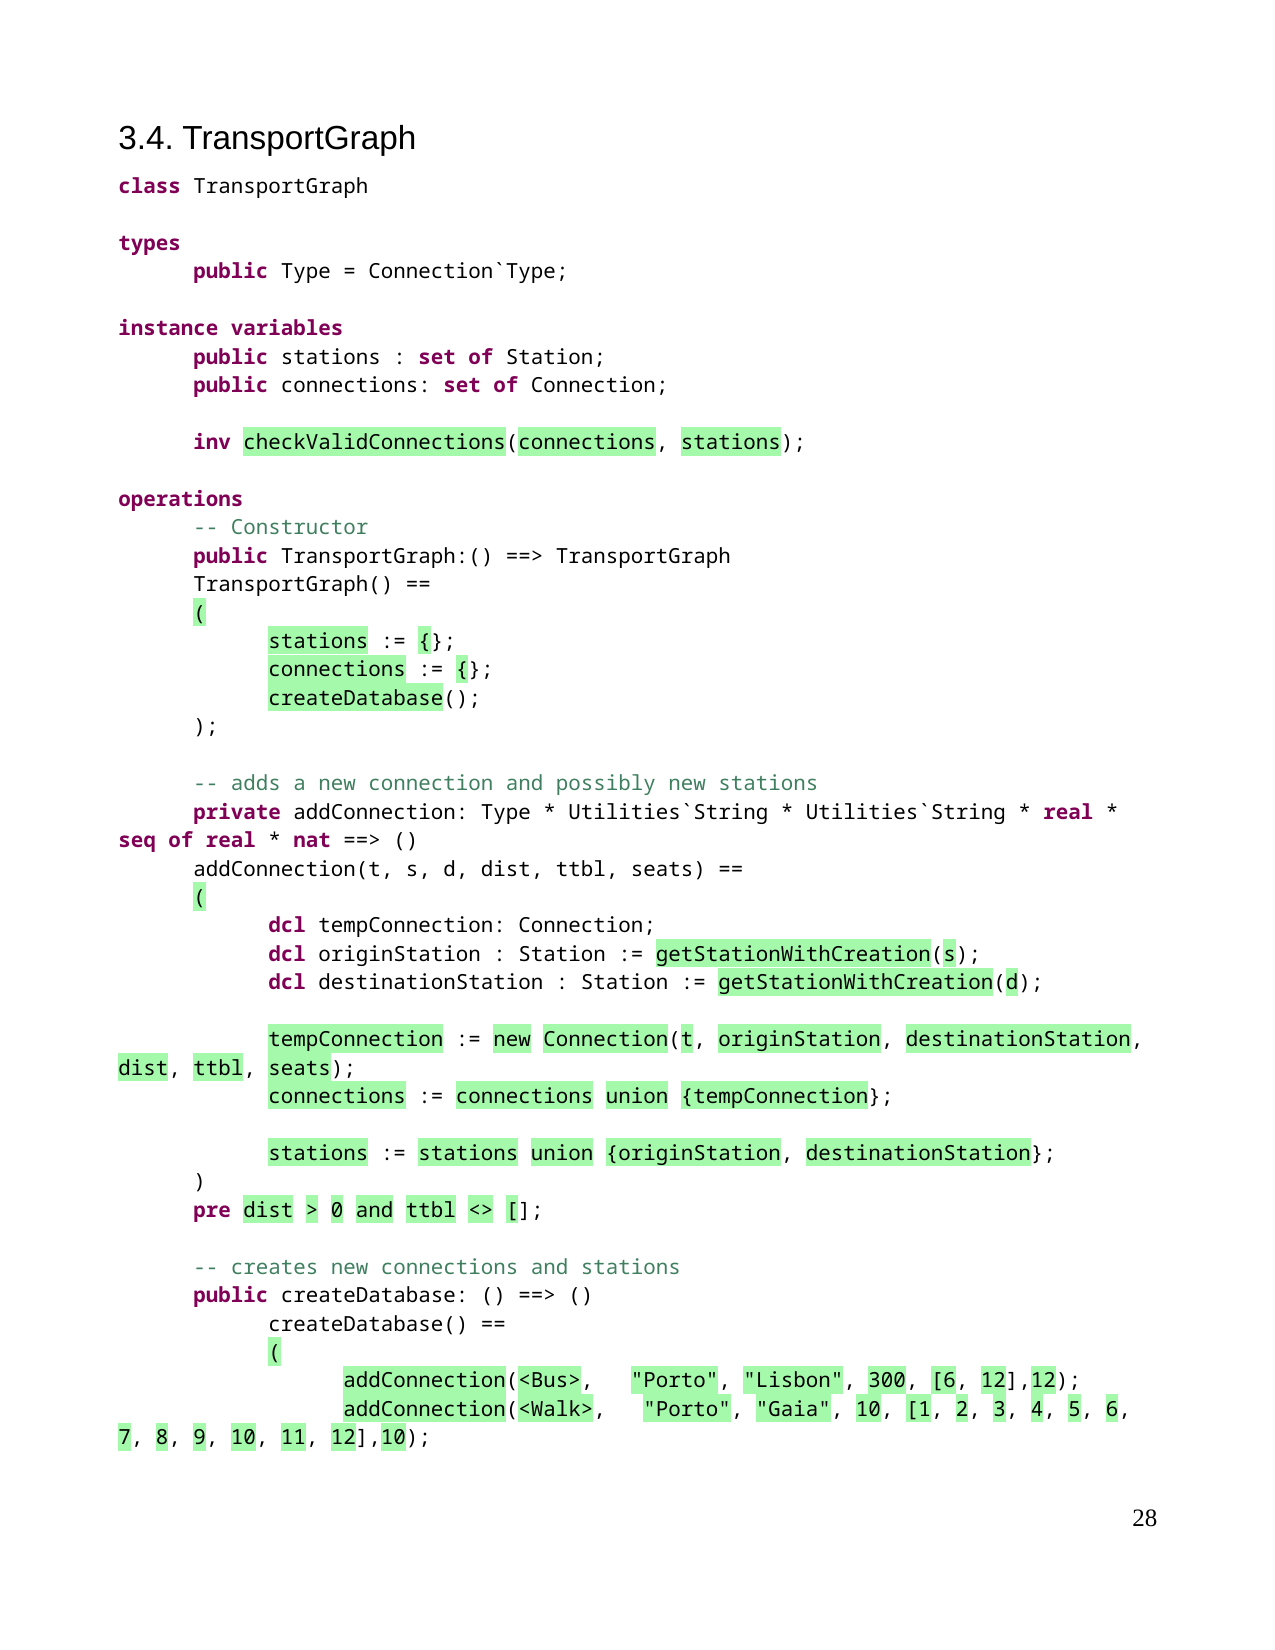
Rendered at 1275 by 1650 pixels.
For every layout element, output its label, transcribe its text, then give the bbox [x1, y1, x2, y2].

text private addConnection: Type * Utilities`String * Utilities`String * real * seq of real * nat ==> () [118, 797, 1157, 854]
text -- creates new connections and stations [118, 1252, 1157, 1280]
text -- Constructor [118, 512, 1157, 541]
text dcl tempConnection: Connection; [118, 911, 1157, 939]
text public Type = Connection`Type; [118, 256, 1157, 285]
text public stations : set of Station; [118, 342, 1157, 370]
text createDatabase() == [118, 1309, 1157, 1337]
text instance variables [118, 313, 1157, 342]
text ( [118, 598, 1157, 626]
text public createDatabase: () ==> () [118, 1280, 1157, 1309]
text addConnection(t, s, d, dist, ttbl, seats) == [118, 854, 1157, 882]
text types [118, 228, 1157, 256]
text inv checkValidConnections(connections, stations); [118, 427, 1157, 456]
text stations := stations union {originStation, destinationStation}; [118, 1138, 1157, 1166]
text connections := {}; [118, 654, 1157, 683]
text addConnection(<Walk>, "Porto", "Gaia", 10, [1, 2, 3, 4, 5, 6, 7, 8, 9, 10, 11, 12],10); [118, 1394, 1157, 1451]
text connections := connections union {tempConnection}; [118, 1081, 1157, 1109]
text ) [118, 1166, 1157, 1195]
text createDatabase(); [118, 683, 1157, 711]
text public TransportGraph:() ==> TransportGraph [118, 541, 1157, 569]
text ); [118, 711, 1157, 740]
text operations [118, 484, 1157, 512]
text tempConnection := new Connection(t, originStation, destinationStation, dist, ttbl, seats); [118, 1024, 1157, 1081]
text ( [118, 1337, 1157, 1366]
text dcl destinationStation : Station := getStationWithCreation(d); [118, 967, 1157, 996]
text ( [118, 882, 1157, 911]
text pre dist > 0 and ttbl <> []; [118, 1195, 1157, 1223]
text addConnection(<Bus>, "Porto", "Lisbon", 300, [6, 12],12); [118, 1366, 1157, 1394]
subtitle 3.4. TransportGraph [118, 118, 1157, 157]
text stations := {}; [118, 626, 1157, 654]
text TransportGraph() == [118, 569, 1157, 598]
text -- adds a new connection and possibly new stations [118, 768, 1157, 797]
text public connections: set of Connection; [118, 370, 1157, 399]
text dcl originStation : Station := getStationWithCreation(s); [118, 939, 1157, 967]
text class TransportGraph [118, 171, 1157, 199]
